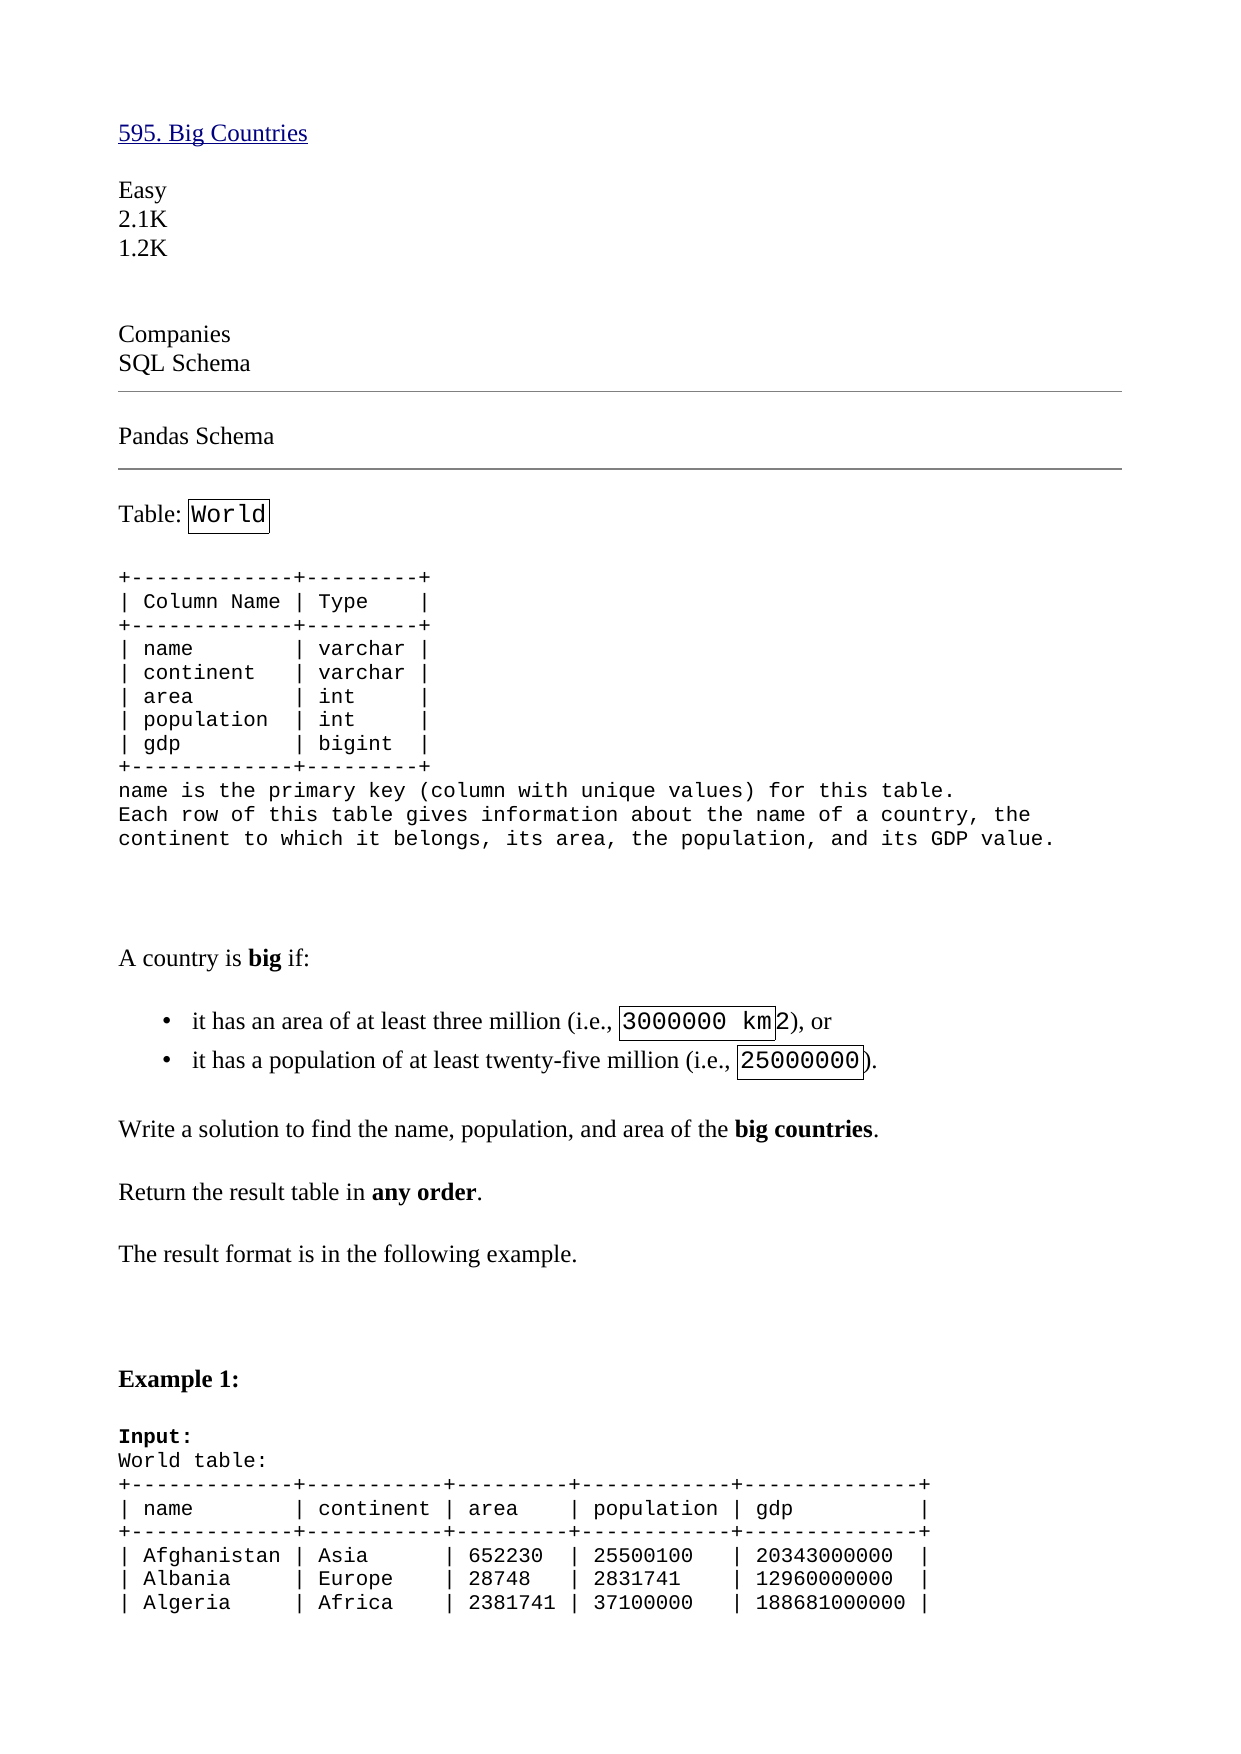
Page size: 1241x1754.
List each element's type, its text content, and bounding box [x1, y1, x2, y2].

text Write a solution to find the name, population, and area of the big countries. [118, 1114, 1122, 1143]
text A country is big if: [118, 943, 1122, 972]
text | Algeria | Africa | 2381741 | 37100000 | 188681000000 | [118, 1592, 1122, 1616]
text +-------------+-----------+---------+------------+--------------+ [118, 1521, 1122, 1545]
list it has a population of at least twenty-five million (i.e., 25000000). [162, 1045, 737, 1079]
list it has a population of at least twenty-five million (i.e., 25000000). [864, 1045, 1122, 1079]
text | gdp | bigint | [118, 733, 1122, 757]
text +-------------+---------+ [118, 757, 1122, 780]
text Each row of this table gives information about the name of a country, the continent to which it belongs, its area, the population, and its GDP value. [118, 804, 1122, 851]
text Example 1: [118, 1364, 1122, 1393]
text Companies [118, 319, 1122, 348]
text name is the primary key (column with unique values) for this table. [118, 780, 1122, 804]
text +-------------+-----------+---------+------------+--------------+ [118, 1474, 1122, 1497]
text +-------------+---------+ [118, 567, 1122, 591]
text | Afghanistan | Asia | 652230 | 25500100 | 20343000000 | [118, 1545, 1122, 1568]
text Pandas Schema [118, 421, 1122, 450]
list it has a population of at least twenty-five million (i.e., 25000000). [738, 1046, 863, 1079]
text 2.1K [118, 204, 1122, 233]
text | Albania | Europe | 28748 | 2831741 | 12960000000 | [118, 1568, 1122, 1592]
list 2), or [776, 1006, 1122, 1040]
text [270, 498, 1122, 533]
text SQL Schema [118, 348, 1122, 377]
text | continent | varchar | [118, 662, 1122, 686]
text | name | continent | area | population | gdp | [118, 1497, 1122, 1521]
text The result format is in the following example. [118, 1239, 1122, 1268]
text 1.2K [118, 233, 1122, 262]
text +-------------+---------+ [118, 615, 1122, 638]
text | Column Name | Type | [118, 591, 1122, 615]
list 3000000 km [620, 1007, 775, 1040]
text | name | varchar | [118, 638, 1122, 662]
text | area | int | [118, 686, 1122, 709]
text 595. Big Countries [118, 118, 1122, 147]
text World table: [118, 1450, 1122, 1474]
text Easy [118, 176, 1122, 204]
text | population | int | [118, 709, 1122, 733]
text Table: World [118, 498, 269, 533]
text Input: [118, 1427, 1122, 1450]
text Return the result table in any order. [118, 1177, 1122, 1205]
list it has an area of at least three million (i.e., [162, 1006, 619, 1040]
